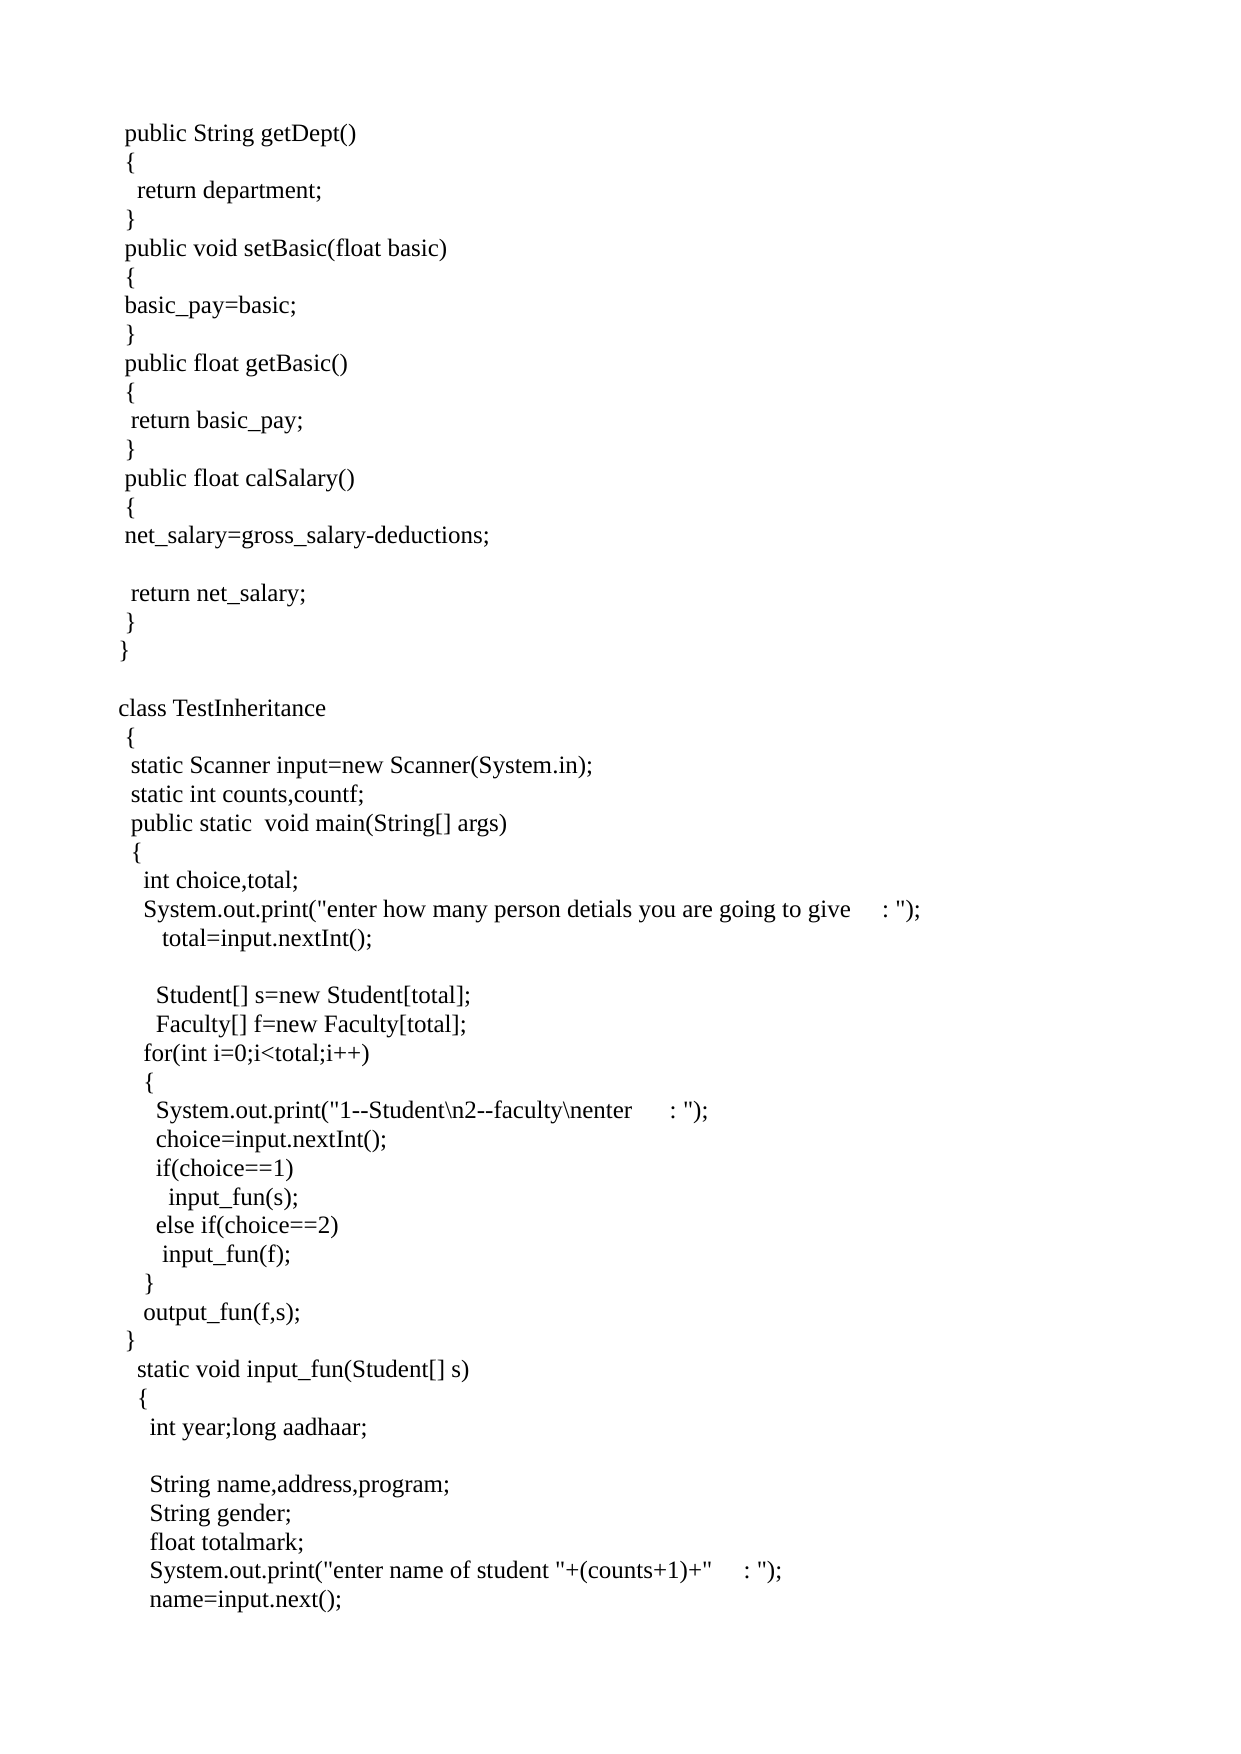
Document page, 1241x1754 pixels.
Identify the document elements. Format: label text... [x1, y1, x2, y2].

text static int counts,countf; [118, 779, 1122, 808]
text { [118, 837, 1122, 866]
text public float getBasic() [118, 348, 1122, 377]
text { [118, 377, 1122, 406]
text { [118, 262, 1122, 291]
text static void input_fun(Student[] s) [118, 1354, 1122, 1383]
text float totalmark; [118, 1527, 1122, 1556]
text System.out.print("1--Student\n2--faculty\nenter : "); [118, 1096, 1122, 1124]
text } [118, 607, 1122, 636]
text net_salary=gross_salary-deductions; [118, 521, 1122, 549]
text else if(choice==2) [118, 1211, 1122, 1239]
text if(choice==1) [118, 1153, 1122, 1182]
text } [118, 434, 1122, 463]
text choice=input.nextInt(); [118, 1124, 1122, 1153]
text basic_pay=basic; [118, 291, 1122, 319]
text for(int i=0;i<total;i++) [118, 1038, 1122, 1067]
text public void setBasic(float basic) [118, 233, 1122, 262]
text input_fun(f); [118, 1239, 1122, 1268]
text String gender; [118, 1498, 1122, 1527]
text { [118, 492, 1122, 521]
text System.out.print("enter how many person detials you are going to give : "); [118, 894, 1122, 923]
text name=input.next(); [118, 1584, 1122, 1613]
text int choice,total; [118, 866, 1122, 894]
text return net_salary; [118, 578, 1122, 607]
text System.out.print("enter name of student "+(counts+1)+" : "); [118, 1556, 1122, 1584]
text { [118, 1383, 1122, 1412]
text input_fun(s); [118, 1182, 1122, 1211]
text output_fun(f,s); [118, 1297, 1122, 1326]
text public String getDept() [118, 118, 1122, 147]
text { [118, 147, 1122, 176]
text Faculty[] f=new Faculty[total]; [118, 1009, 1122, 1038]
text return department; [118, 176, 1122, 204]
text public static void main(String[] args) [118, 808, 1122, 837]
text } [118, 1326, 1122, 1354]
text } [118, 1268, 1122, 1297]
text { [118, 722, 1122, 751]
text } [118, 319, 1122, 348]
text int year;long aadhaar; [118, 1412, 1122, 1441]
text return basic_pay; [118, 406, 1122, 434]
text String name,address,program; [118, 1469, 1122, 1498]
text public float calSalary() [118, 463, 1122, 492]
text { [118, 1067, 1122, 1096]
text static Scanner input=new Scanner(System.in); [118, 751, 1122, 779]
text total=input.nextInt(); [118, 923, 1122, 952]
text class TestInheritance [118, 693, 1122, 722]
text } [118, 636, 1122, 664]
text Student[] s=new Student[total]; [118, 981, 1122, 1009]
text } [118, 204, 1122, 233]
